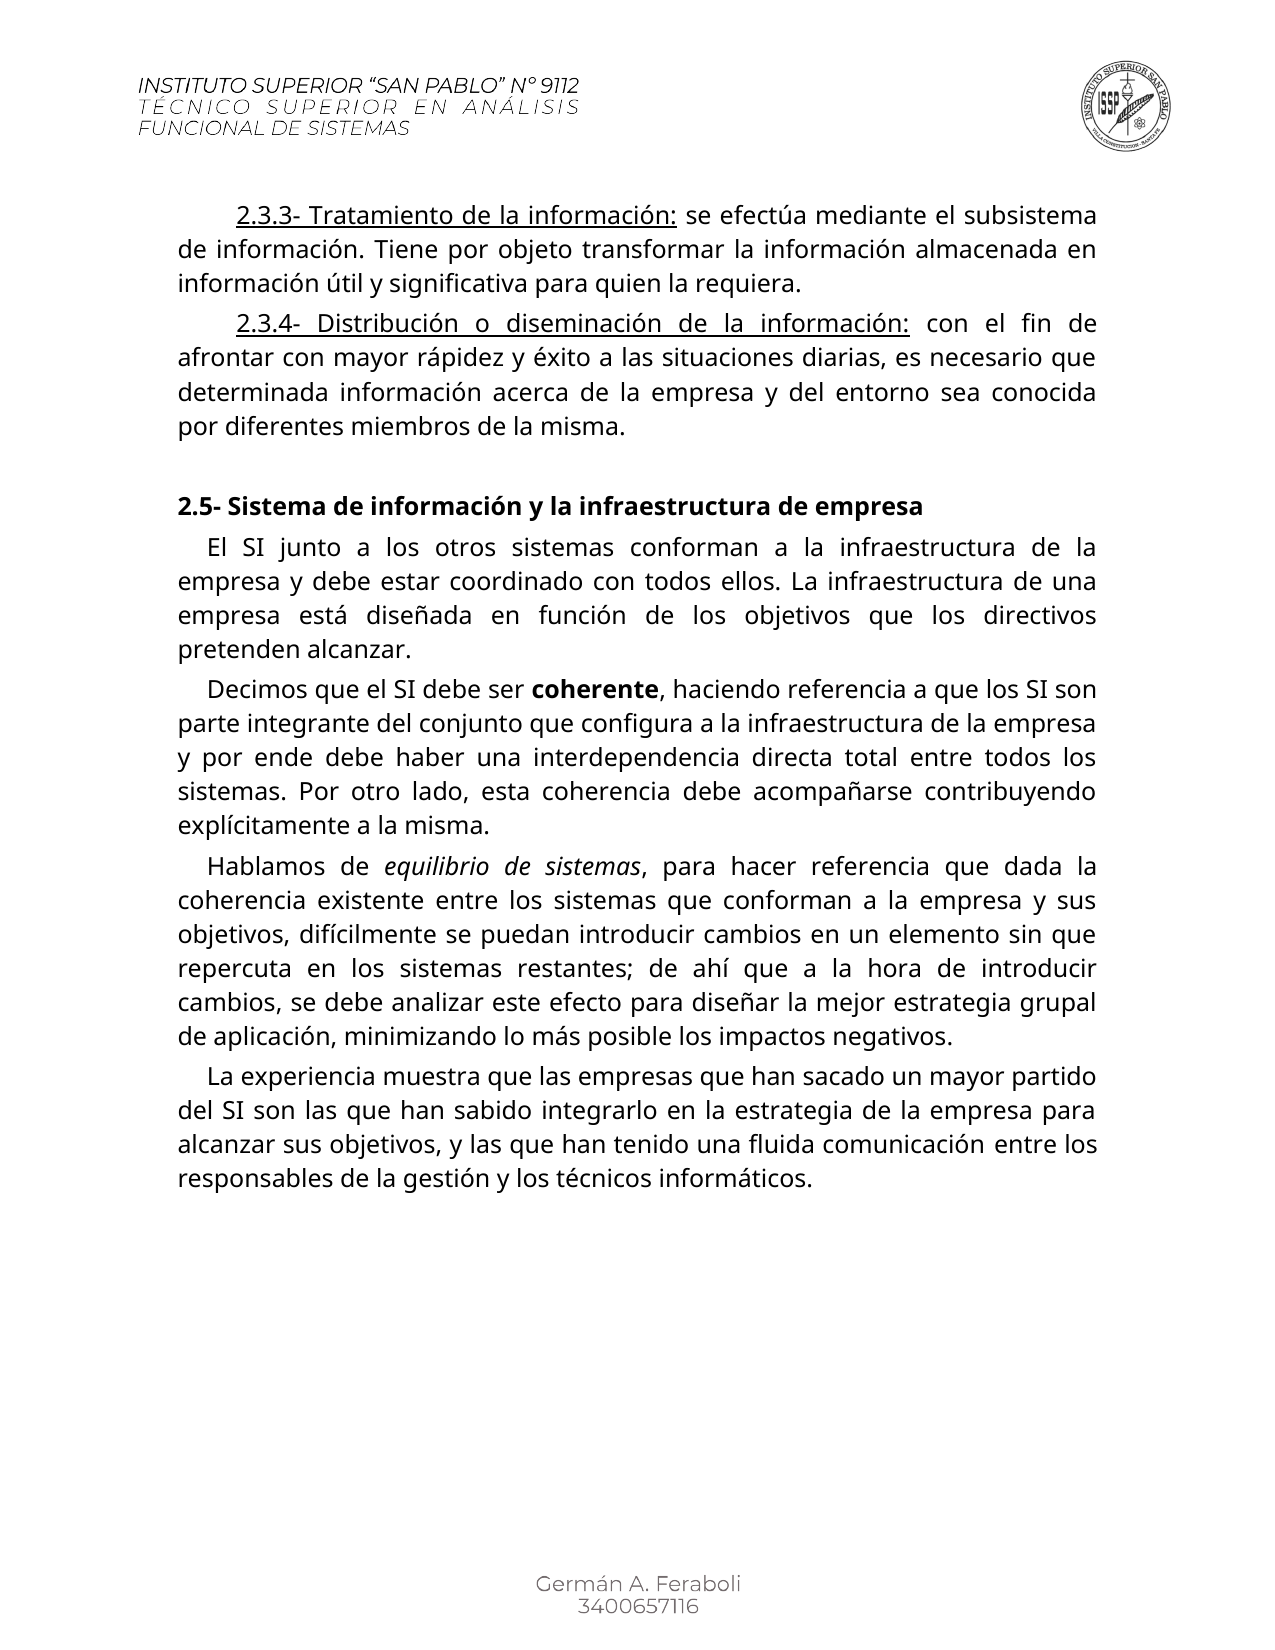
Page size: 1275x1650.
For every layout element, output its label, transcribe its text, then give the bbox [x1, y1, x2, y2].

text Hablamos de equilibrio de sistemas, para hacer referencia que dada la coherencia existente entre los sistemas que conforman a la empresa y sus objetivos, difícilmente se puedan introducir cambios en un elemento sin que repercuta en los sistemas restantes; de ahí que a la hora de introducir cambios, se debe analizar este efecto para diseñar la mejor estrategia grupal de aplicación, minimizando lo más posible los impactos negativos. [177, 848, 1098, 1053]
picture [0, 1550, 1275, 1643]
text El SI junto a los otros sistemas conforman a la infraestructura de la empresa y debe estar coordinado con todos ellos. La infraestructura de una empresa está diseñada en función de los objetivos que los directivos pretenden alcanzar. [177, 529, 1098, 665]
text La experiencia muestra que las empresas que han sacado un mayor partido del SI son las que han sabido integrarlo en la estrategia de la empresa para alcanzar sus objetivos, y las que han tenido una fluida comunicación entre los responsables de la gestión y los técnicos informáticos. [177, 1059, 1098, 1195]
text 2.5- Sistema de información y la infraestructura de empresa [177, 489, 1098, 523]
picture [0, 15, 1275, 198]
text 2.3.4- Distribución o diseminación de la información: con el fin de afrontar con mayor rápidez y éxito a las situaciones diarias, es necesario que determinada información acerca de la empresa y del entorno sea conocida por diferentes miembros de la misma. [177, 306, 1098, 442]
text 2.3.3- Tratamiento de la información: se efectúa mediante el subsistema de información. Tiene por objeto transformar la información almacenada en información útil y significativa para quien la requiera. [177, 199, 1098, 300]
text Decimos que el SI debe ser coherente, haciendo referencia a que los SI son parte integrante del conjunto que configura a la infraestructura de la empresa y por ende debe haber una interdependencia directa total entre todos los sistemas. Por otro lado, esta coherencia debe acompañarse contribuyendo explícitamente a la misma. [177, 672, 1098, 842]
